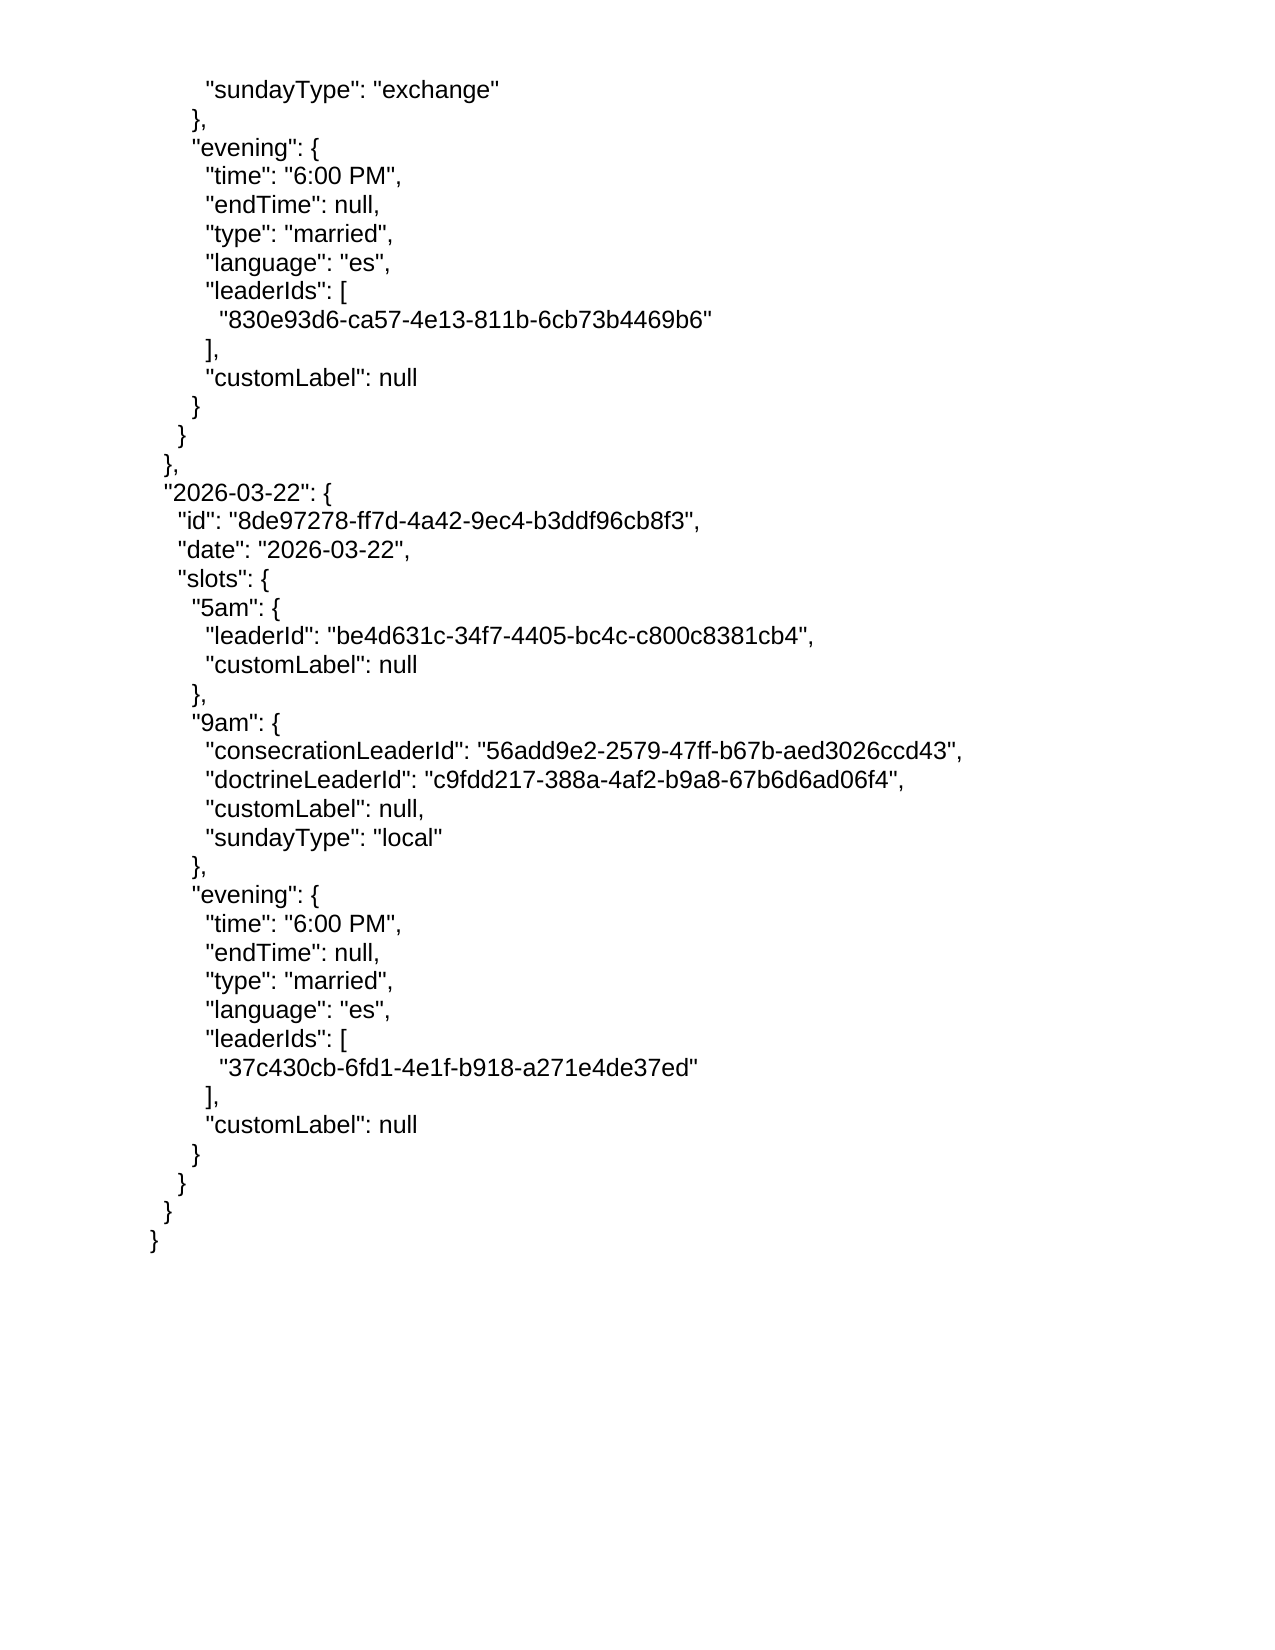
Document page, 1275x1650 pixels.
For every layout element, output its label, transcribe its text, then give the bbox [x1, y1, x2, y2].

text }, [150, 679, 1125, 707]
text "time": "6:00 PM", [150, 909, 1125, 937]
text "evening": { [150, 132, 1125, 161]
text } [150, 420, 1125, 449]
text "2026-03-22": { [150, 477, 1125, 506]
text }, [150, 449, 1125, 477]
text } [150, 1225, 1125, 1254]
text "type": "married", [150, 966, 1125, 995]
text "leaderId": "be4d631c-34f7-4405-bc4c-c800c8381cb4", [150, 621, 1125, 650]
text "time": "6:00 PM", [150, 161, 1125, 190]
text "language": "es", [150, 247, 1125, 276]
text "leaderIds": [ [150, 1024, 1125, 1052]
text "endTime": null, [150, 937, 1125, 966]
text "830e93d6-ca57-4e13-811b-6cb73b4469b6" [150, 305, 1125, 334]
text "consecrationLeaderId": "56add9e2-2579-47ff-b67b-aed3026ccd43", [150, 736, 1125, 765]
text "37c430cb-6fd1-4e1f-b918-a271e4de37ed" [150, 1052, 1125, 1081]
text "date": "2026-03-22", [150, 535, 1125, 564]
text "9am": { [150, 707, 1125, 736]
text "customLabel": null [150, 1110, 1125, 1139]
text "evening": { [150, 880, 1125, 909]
text "type": "married", [150, 219, 1125, 247]
text "leaderIds": [ [150, 276, 1125, 305]
text } [150, 1196, 1125, 1225]
text "endTime": null, [150, 190, 1125, 219]
text "5am": { [150, 592, 1125, 621]
text "customLabel": null, [150, 794, 1125, 822]
text }, [150, 851, 1125, 880]
text ], [150, 1081, 1125, 1110]
text "sundayType": "exchange" [150, 75, 1125, 104]
text } [150, 1167, 1125, 1196]
text "sundayType": "local" [150, 822, 1125, 851]
text ], [150, 334, 1125, 362]
text "customLabel": null [150, 650, 1125, 679]
text "doctrineLeaderId": "c9fdd217-388a-4af2-b9a8-67b6d6ad06f4", [150, 765, 1125, 794]
text } [150, 1139, 1125, 1167]
text "customLabel": null [150, 362, 1125, 391]
text "slots": { [150, 564, 1125, 592]
text "language": "es", [150, 995, 1125, 1024]
text "id": "8de97278-ff7d-4a42-9ec4-b3ddf96cb8f3", [150, 506, 1125, 535]
text }, [150, 104, 1125, 132]
text } [150, 391, 1125, 420]
